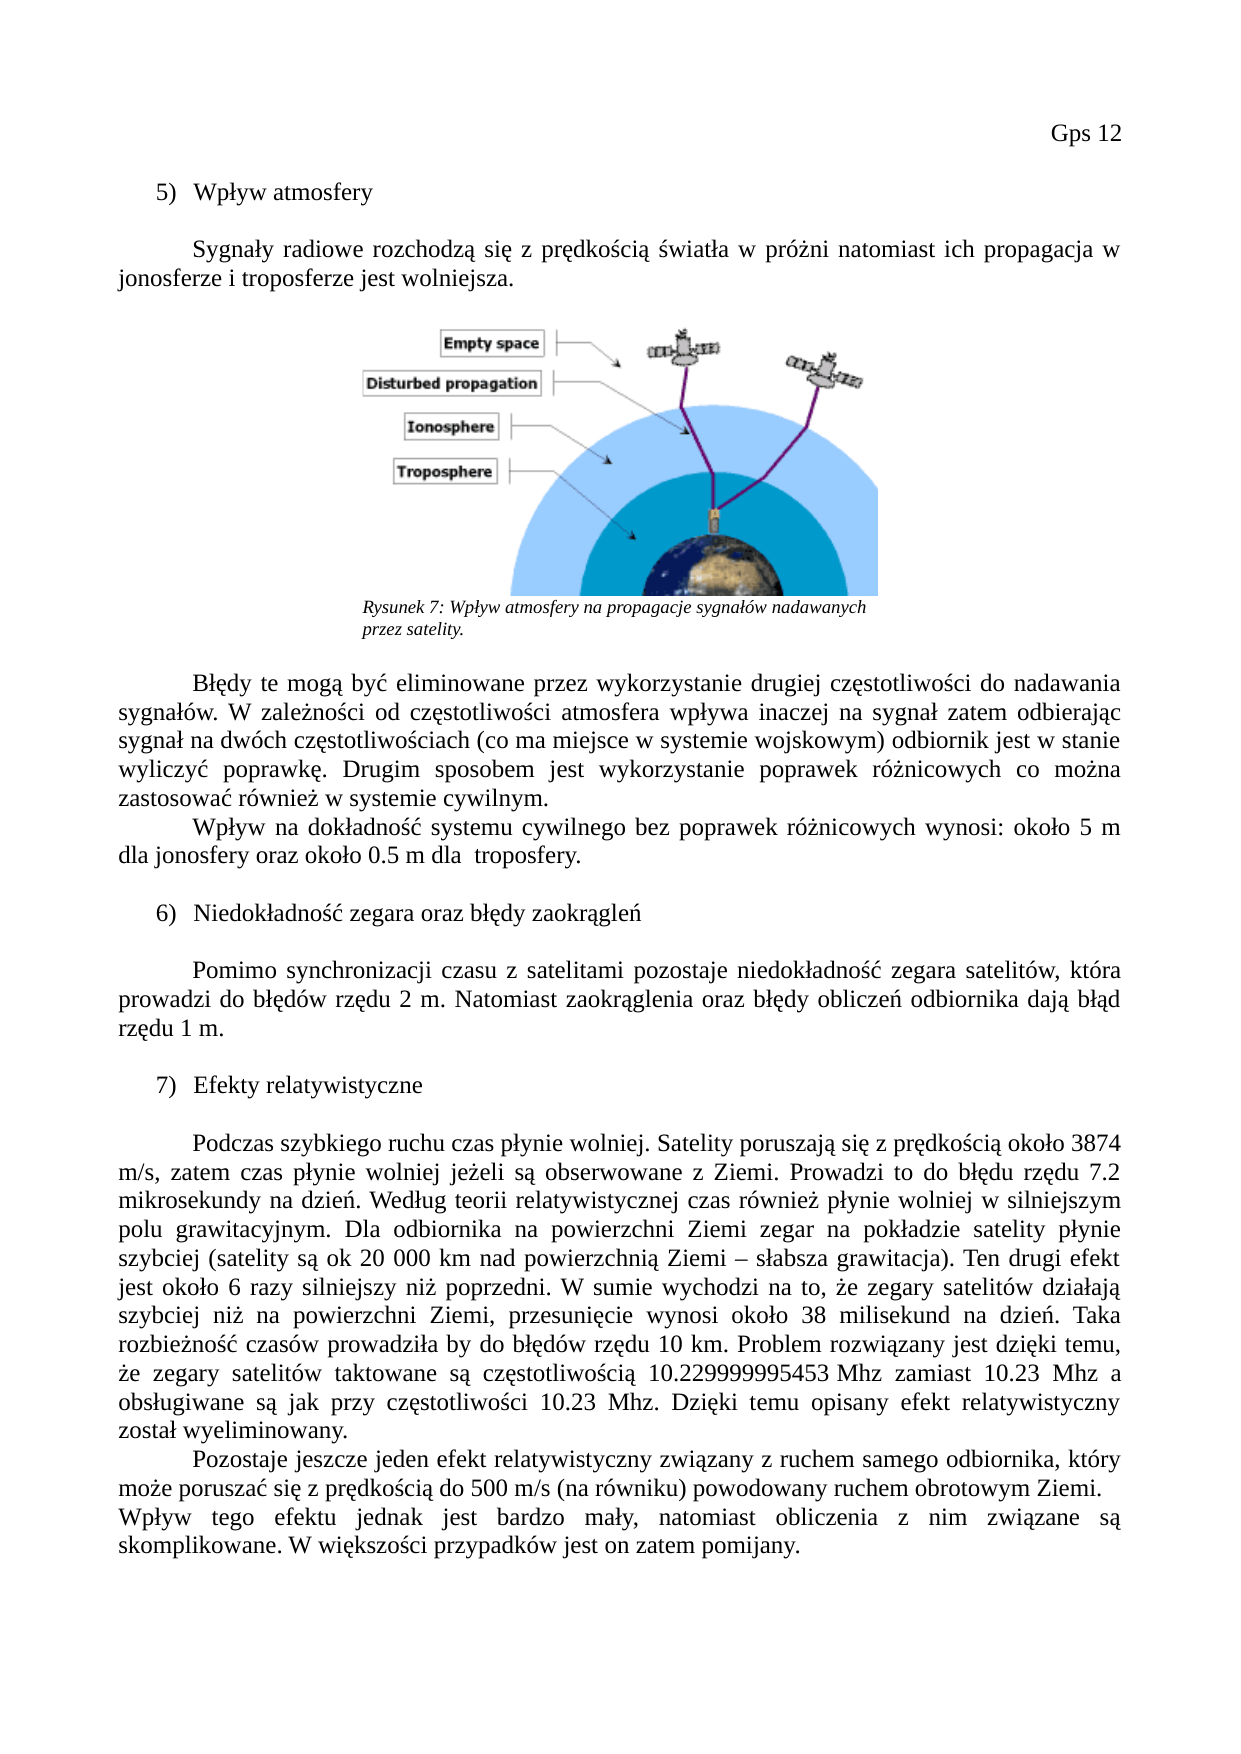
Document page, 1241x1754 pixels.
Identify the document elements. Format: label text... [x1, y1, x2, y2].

list Niedokładność zegara oraz błędy zaokrągleń [156, 898, 1122, 927]
text Podczas szybkiego ruchu czas płynie wolniej. Satelity poruszają się z prędkością około 3874 m/s, zatem czas płynie wolniej jeżeli są obserwowane z Ziemi. Prowadzi to do błędu rzędu 7.2 mikrosekundy na dzień. Według teorii relatywistycznej czas również płynie wolniej w silniejszym polu grawitacyjnym. Dla odbiornika na powierzchni Ziemi zegar na pokładzie satelity płynie szybciej (satelity są ok 20 000 km nad powierzchnią Ziemi – słabsza grawitacja). Ten drugi efekt jest około 6 razy silniejszy niż poprzedni. W sumie wychodzi na to, że zegary satelitów działają szybciej niż na powierzchni Ziemi, przesunięcie wynosi około 38 milisekund na dzień. Taka rozbieżność czasów prowadziła by do błędów rzędu 10 km. Problem rozwiązany jest dzięki temu, że zegary satelitów taktowane są częstotliwością 10.229999995453 Mhz zamiast 10.23 Mhz a obsługiwane są jak przy częstotliwości 10.23 Mhz. Dzięki temu opisany efekt relatywistyczny został wyeliminowany. [118, 1128, 1122, 1444]
list Efekty relatywistyczne [156, 1070, 1122, 1099]
picture [362, 317, 878, 596]
text Sygnały radiowe rozchodzą się z prędkością światła w próżni natomiast ich propagacja w jonosferze i troposferze jest wolniejsza. [118, 234, 1122, 292]
text Pozostaje jeszcze jeden efekt relatywistyczny związany z ruchem samego odbiornika, który może poruszać się z prędkością do 500 m/s (na równiku) powodowany ruchem obrotowym Ziemi. [118, 1444, 1122, 1502]
text Pomimo synchronizacji czasu z satelitami pozostaje niedokładność zegara satelitów, która prowadzi do błędów rzędu 2 m. Natomiast zaokrąglenia oraz błędy obliczeń odbiornika dają błąd rzędu 1 m. [118, 955, 1122, 1042]
text Rysunek 7: Wpływ atmosfery na propagacje sygnałów nadawanych przez satelity. [362, 596, 878, 639]
text Błędy te mogą być eliminowane przez wykorzystanie drugiej częstotliwości do nadawania sygnałów. W zależności od częstotliwości atmosfera wpływa inaczej na sygnał zatem odbierając sygnał na dwóch częstotliwościach (co ma miejsce w systemie wojskowym) odbiornik jest w stanie wyliczyć poprawkę. Drugim sposobem jest wykorzystanie poprawek różnicowych co można zastosować również w systemie cywilnym. [118, 668, 1122, 812]
text Wpływ na dokładność systemu cywilnego bez poprawek różnicowych wynosi: około 5 m dla jonosfery oraz około 0.5 m dla troposfery. [118, 812, 1122, 869]
list Wpływ atmosfery [156, 177, 1122, 206]
text Wpływ tego efektu jednak jest bardzo mały, natomiast obliczenia z nim związane są skomplikowane. W większości przypadków jest on zatem pomijany. [118, 1502, 1122, 1559]
